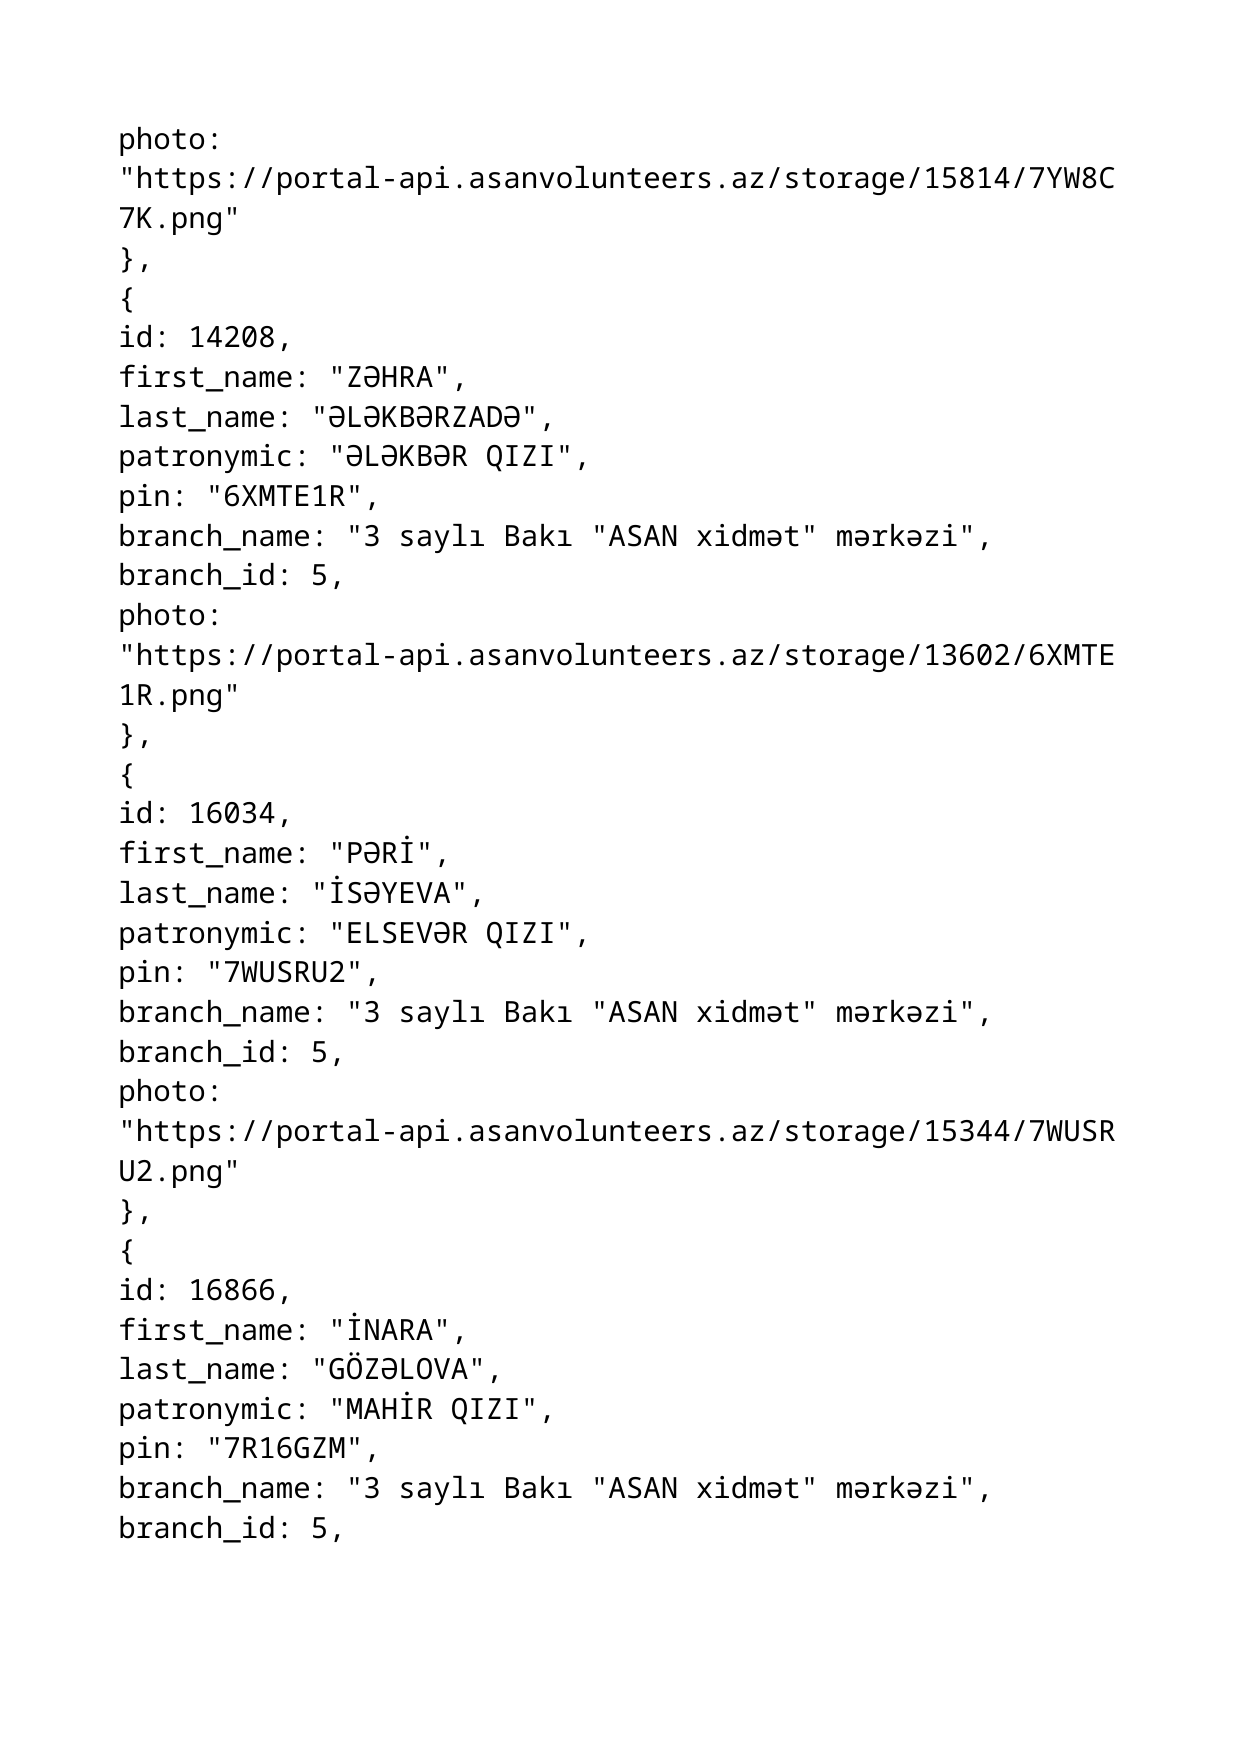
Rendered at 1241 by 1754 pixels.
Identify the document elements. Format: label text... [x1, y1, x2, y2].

text }, [118, 237, 1122, 277]
text }, [118, 713, 1122, 753]
text id: 16034, [118, 793, 1122, 832]
text pin: "7R16GZM", [118, 1428, 1122, 1467]
text last_name: "ƏLƏKBƏRZADƏ", [118, 396, 1122, 436]
text photo: "https://portal-api.asanvolunteers.az/storage/15344/7WUSRU2.png" [118, 1071, 1122, 1190]
text branch_id: 5, [118, 1031, 1122, 1071]
text branch_name: "3 saylı Bakı "ASAN xidmət" mərkəzi", [118, 991, 1122, 1031]
text branch_id: 5, [118, 555, 1122, 594]
text patronymic: "MAHİR QIZI", [118, 1388, 1122, 1428]
text last_name: "GÖZƏLOVA", [118, 1348, 1122, 1388]
text photo: "https://portal-api.asanvolunteers.az/storage/13602/6XMTE1R.png" [118, 594, 1122, 713]
text patronymic: "ƏLƏKBƏR QIZI", [118, 436, 1122, 475]
text pin: "6XMTE1R", [118, 475, 1122, 515]
text id: 14208, [118, 317, 1122, 356]
text last_name: "İSƏYEVA", [118, 872, 1122, 912]
text first_name: "PƏRİ", [118, 832, 1122, 872]
text first_name: "İNARA", [118, 1309, 1122, 1348]
text { [118, 1229, 1122, 1269]
text first_name: "ZƏHRA", [118, 356, 1122, 396]
text pin: "7WUSRU2", [118, 952, 1122, 991]
text id: 16866, [118, 1269, 1122, 1309]
text { [118, 277, 1122, 317]
text branch_name: "3 saylı Bakı "ASAN xidmət" mərkəzi", [118, 1467, 1122, 1507]
text photo: "https://portal-api.asanvolunteers.az/storage/15814/7YW8C7K.png" [118, 118, 1122, 237]
text patronymic: "ELSEVƏR QIZI", [118, 912, 1122, 952]
text { [118, 753, 1122, 793]
text branch_id: 5, [118, 1507, 1122, 1547]
text branch_name: "3 saylı Bakı "ASAN xidmət" mərkəzi", [118, 515, 1122, 555]
text }, [118, 1190, 1122, 1229]
